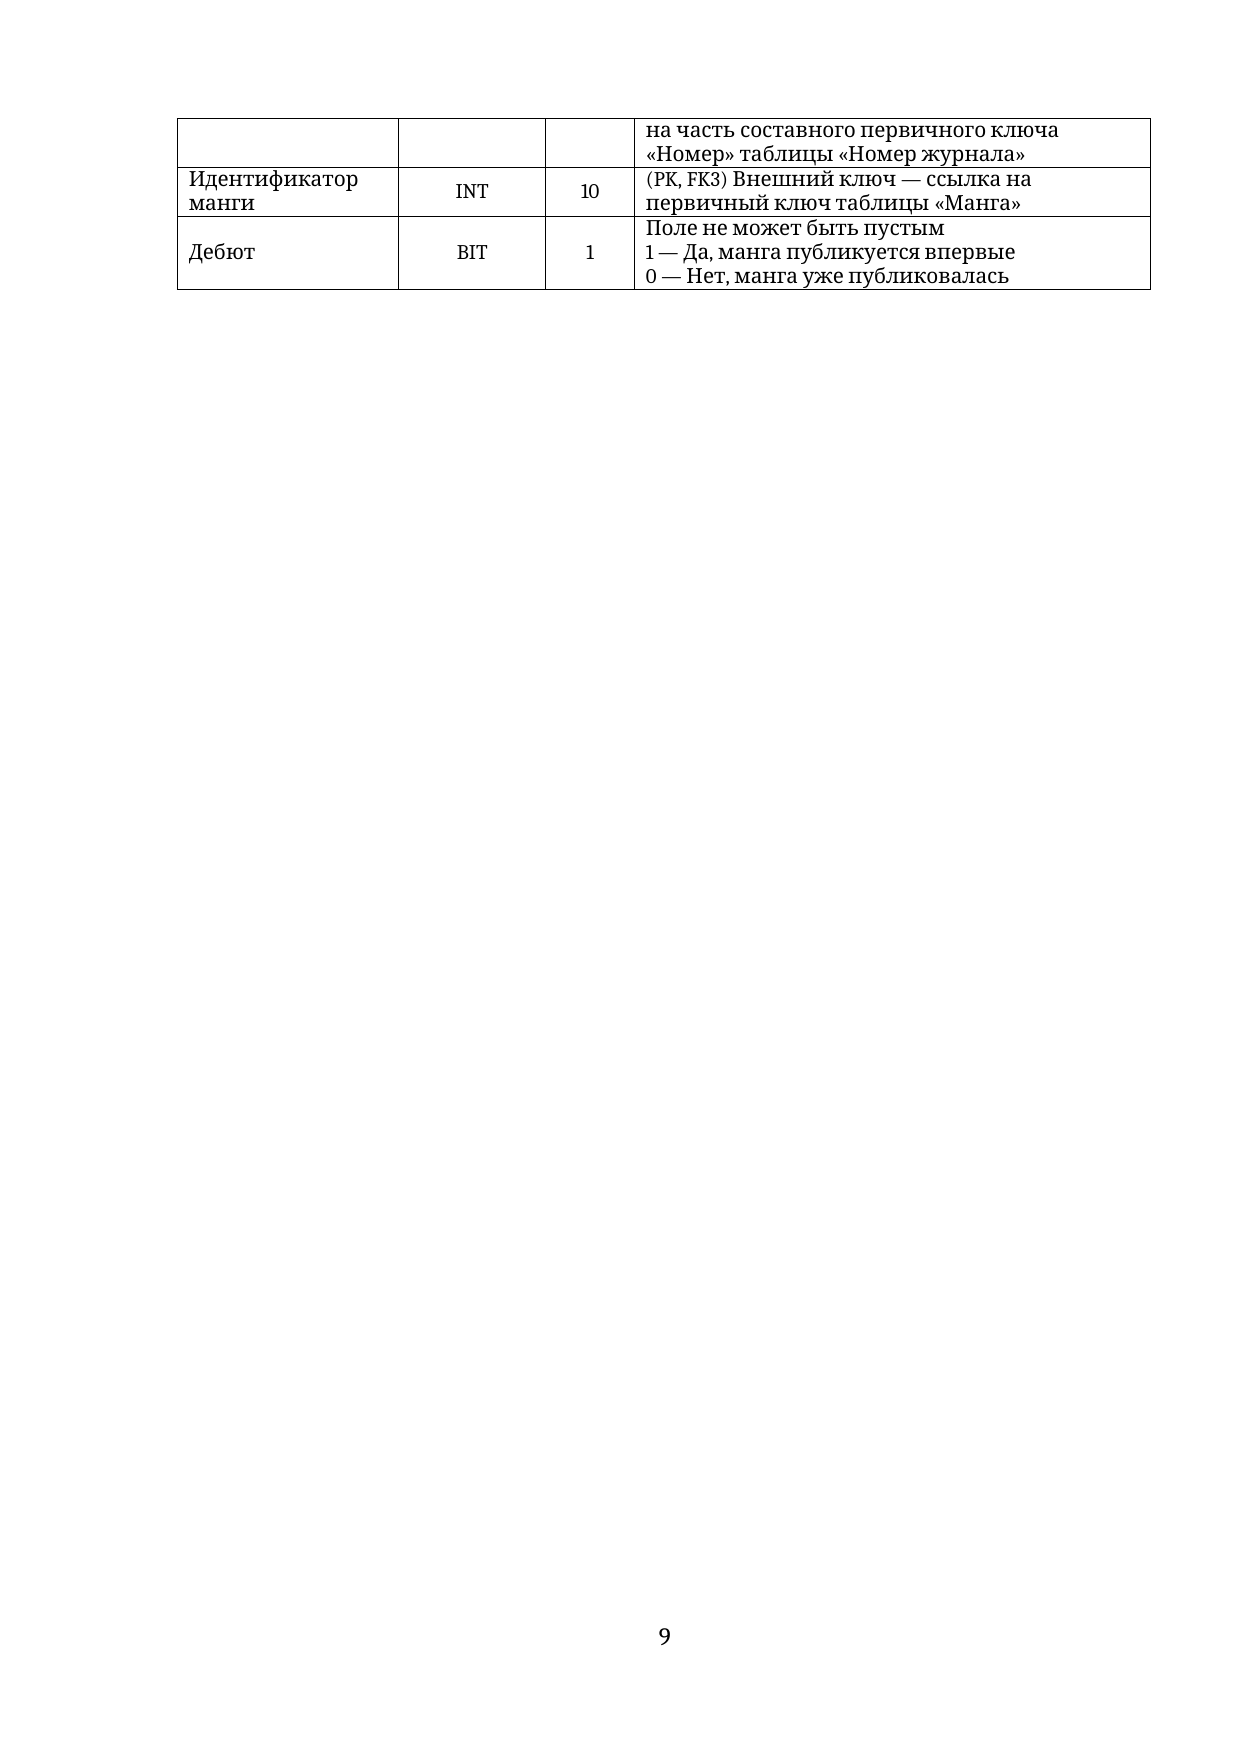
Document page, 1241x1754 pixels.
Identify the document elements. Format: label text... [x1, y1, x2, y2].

table_cell (PK, FK3) Внешний ключ — ссылка на первичный ключ таблицы «Манга» [635, 168, 1150, 216]
table_cell [546, 119, 634, 167]
table_cell 1 [546, 217, 634, 289]
table_cell INT [399, 168, 545, 216]
table_cell 10 [546, 168, 634, 216]
table_cell [178, 119, 398, 167]
table_cell Поле не может быть пустым 1 — Да, манга публикуется впервые 0 — Нет, манга уже публиковалась [635, 217, 1150, 289]
table_cell на часть составного первичного ключа «Номер» таблицы «Номер журнала» [635, 119, 1150, 167]
table_cell Идентификатор манги [178, 168, 398, 216]
table_cell Дебют [178, 217, 398, 289]
table_cell [399, 119, 545, 167]
table_cell BIT [399, 217, 545, 289]
